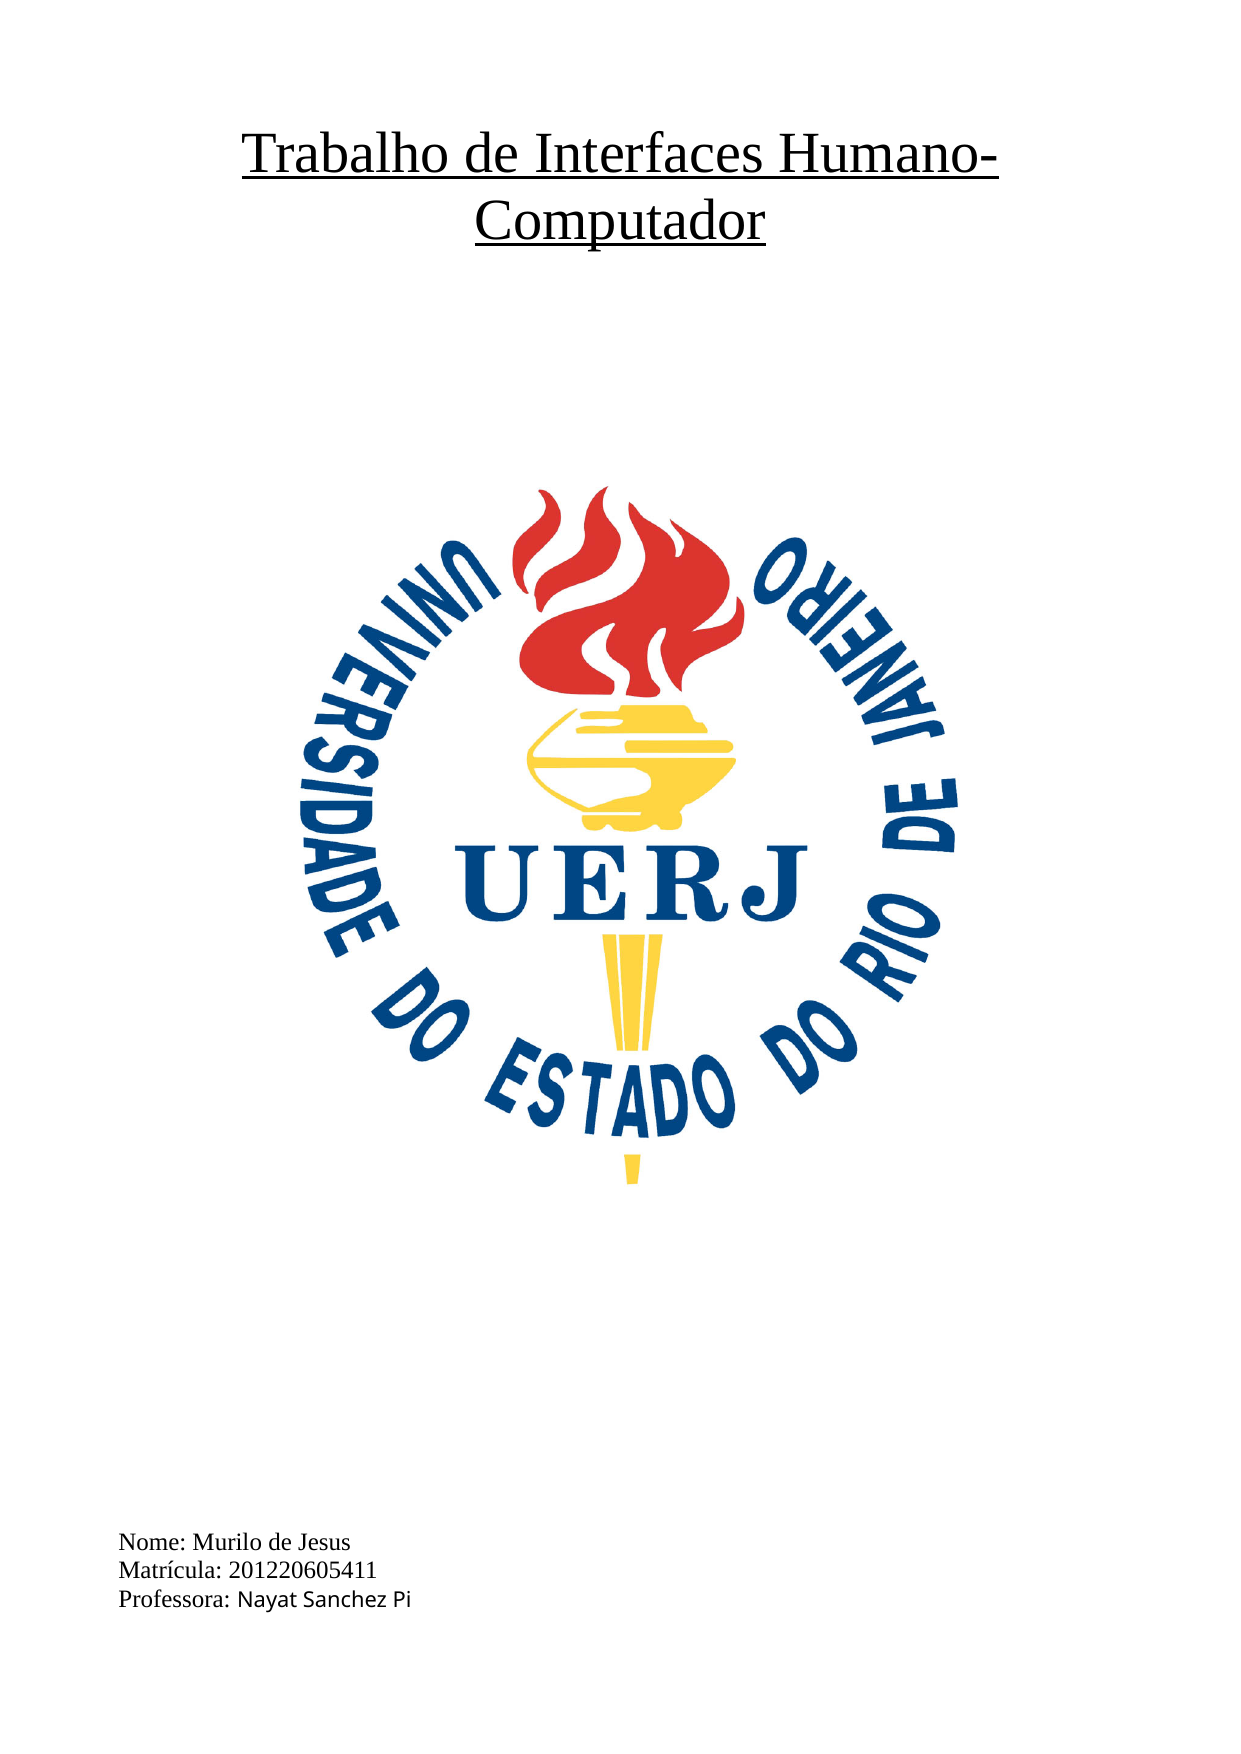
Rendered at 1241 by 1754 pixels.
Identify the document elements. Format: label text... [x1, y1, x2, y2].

text Matrícula: 201220605411 [118, 1556, 1122, 1584]
picture [265, 477, 982, 1191]
text Nome: Murilo de Jesus [118, 1527, 1122, 1556]
text Professora: Nayat Sanchez Pi [118, 1584, 1122, 1614]
text Trabalho de Interfaces Humano-Computador [118, 118, 1122, 252]
